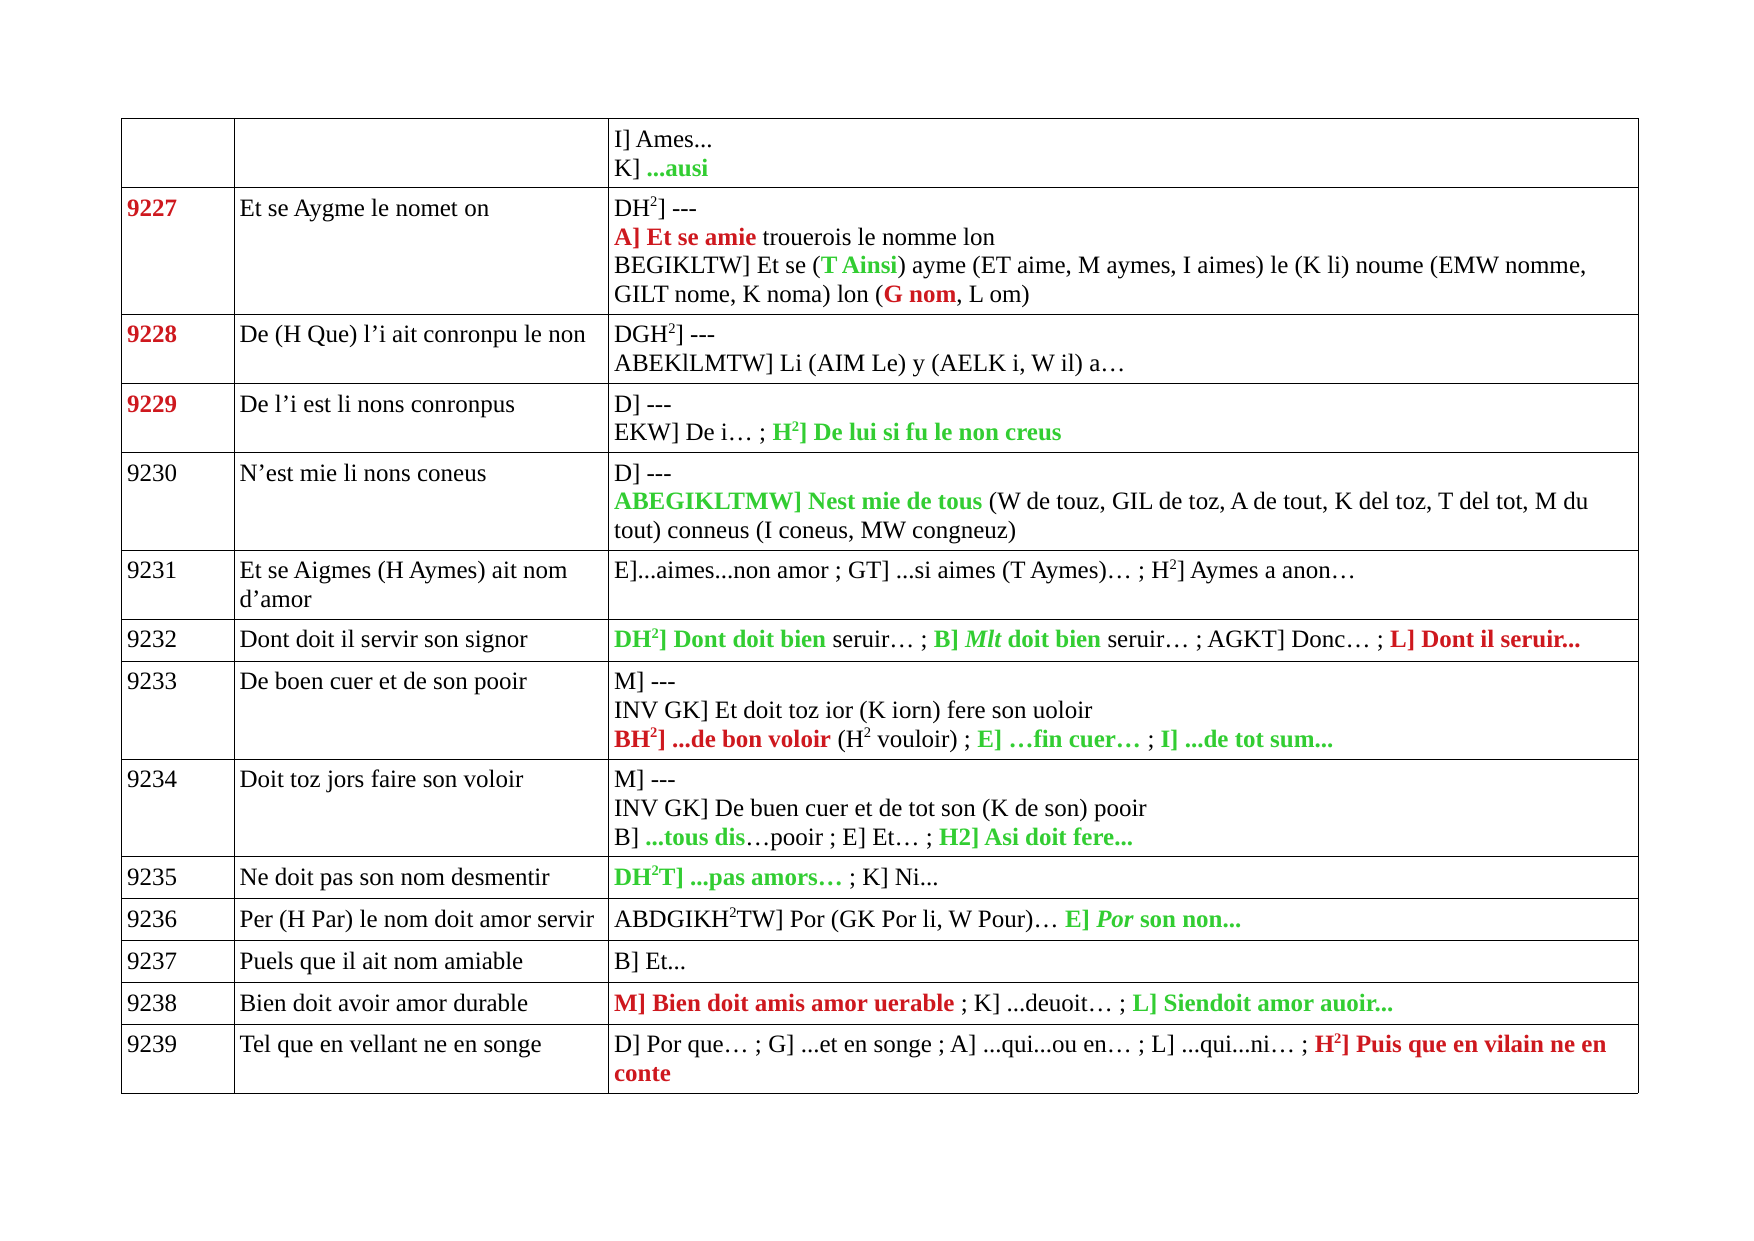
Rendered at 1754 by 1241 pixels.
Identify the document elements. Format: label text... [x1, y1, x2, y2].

table_cell 9238 [122, 983, 234, 1024]
table_cell M] --- INV GK] Et doit toz ior (K iorn) fere son uoloir BH2] ...de bon voloir (H2 vouloir) ; E] …fin cuer… ; I] ...de tot sum... [609, 662, 1638, 758]
table_cell DH2] --- A] Et se amie trouerois le nomme lon BEGIKLTW] Et se (T Ainsi) ayme (ET aime, M aymes, I aimes) le (K li) noume (EMW nomme, GILT nome, K noma) lon (G nom, L om) [609, 188, 1638, 314]
table_cell 9229 [122, 384, 234, 452]
table_cell Tel que en vellant ne en songe [235, 1025, 608, 1093]
table_cell I] Ames... K] ...ausi [609, 119, 1638, 187]
table_cell 9232 [122, 620, 234, 661]
table_cell 9233 [122, 662, 234, 758]
table_cell De l’i est li nons conronpus [235, 384, 608, 452]
table_cell DGH2] --- ABEKlLMTW] Li (AIM Le) y (AELK i, W il) a… [609, 315, 1638, 383]
table_cell De boen cuer et de son pooir [235, 662, 608, 758]
table_cell 9228 [122, 315, 234, 383]
table_cell E]...aimes...non amor ; GT] ...si aimes (T Aymes)… ; H2] Aymes a anon… [609, 551, 1638, 619]
table_cell Et se Aygme le nomet on [235, 188, 608, 314]
table_cell Dont doit il servir son signor [235, 620, 608, 661]
table_cell De (H Que) l’i ait conronpu le non [235, 315, 608, 383]
table_cell M] --- INV GK] De buen cuer et de tot son (K de son) pooir B] ...tous dis…pooir ; E] Et… ; H2] Asi doit fere... [609, 760, 1638, 856]
table_cell Doit toz jors faire son voloir [235, 760, 608, 856]
table_cell B] Et... [609, 941, 1638, 982]
table_cell 9237 [122, 941, 234, 982]
table_cell D] --- EKW] De i… ; H2] De lui si fu le non creus [609, 384, 1638, 452]
table_cell 9227 [122, 188, 234, 314]
table_cell Et se Aigmes (H Aymes) ait nom d’amor [235, 551, 608, 619]
table_cell Puels que il ait nom amiable [235, 941, 608, 982]
table_cell 9230 [122, 453, 234, 550]
table_cell Bien doit avoir amor durable [235, 983, 608, 1024]
table_cell 9236 [122, 899, 234, 940]
table_cell D] --- ABEGIKLTMW] Nest mie de tous (W de touz, GIL de toz, A de tout, K del toz, T del tot, M du tout) conneus (I coneus, MW congneuz) [609, 453, 1638, 550]
table_cell 9239 [122, 1025, 234, 1093]
table_cell 9231 [122, 551, 234, 619]
table_cell [122, 119, 234, 187]
table_cell Ne doit pas son nom desmentir [235, 857, 608, 898]
table_cell D] Por que… ; G] ...et en songe ; A] ...qui...ou en… ; L] ...qui...ni… ; H2] Puis que en vilain ne en conte [609, 1025, 1638, 1093]
table_cell ABDGIKH2TW] Por (GK Por li, W Pour)… E] Por son non... [609, 899, 1638, 940]
table_cell DH2T] ...pas amors… ; K] Ni... [609, 857, 1638, 898]
table_cell N’est mie li nons coneus [235, 453, 608, 550]
table_cell 9235 [122, 857, 234, 898]
table_cell DH2] Dont doit bien seruir… ; B] Mlt doit bien seruir… ; AGKT] Donc… ; L] Dont il seruir... [609, 620, 1638, 661]
table_cell [235, 119, 608, 187]
table_cell Per (H Par) le nom doit amor servir [235, 899, 608, 940]
table_cell 9234 [122, 760, 234, 856]
table_cell M] Bien doit amis amor uerable ; K] ...deuoit… ; L] Siendoit amor auoir... [609, 983, 1638, 1024]
